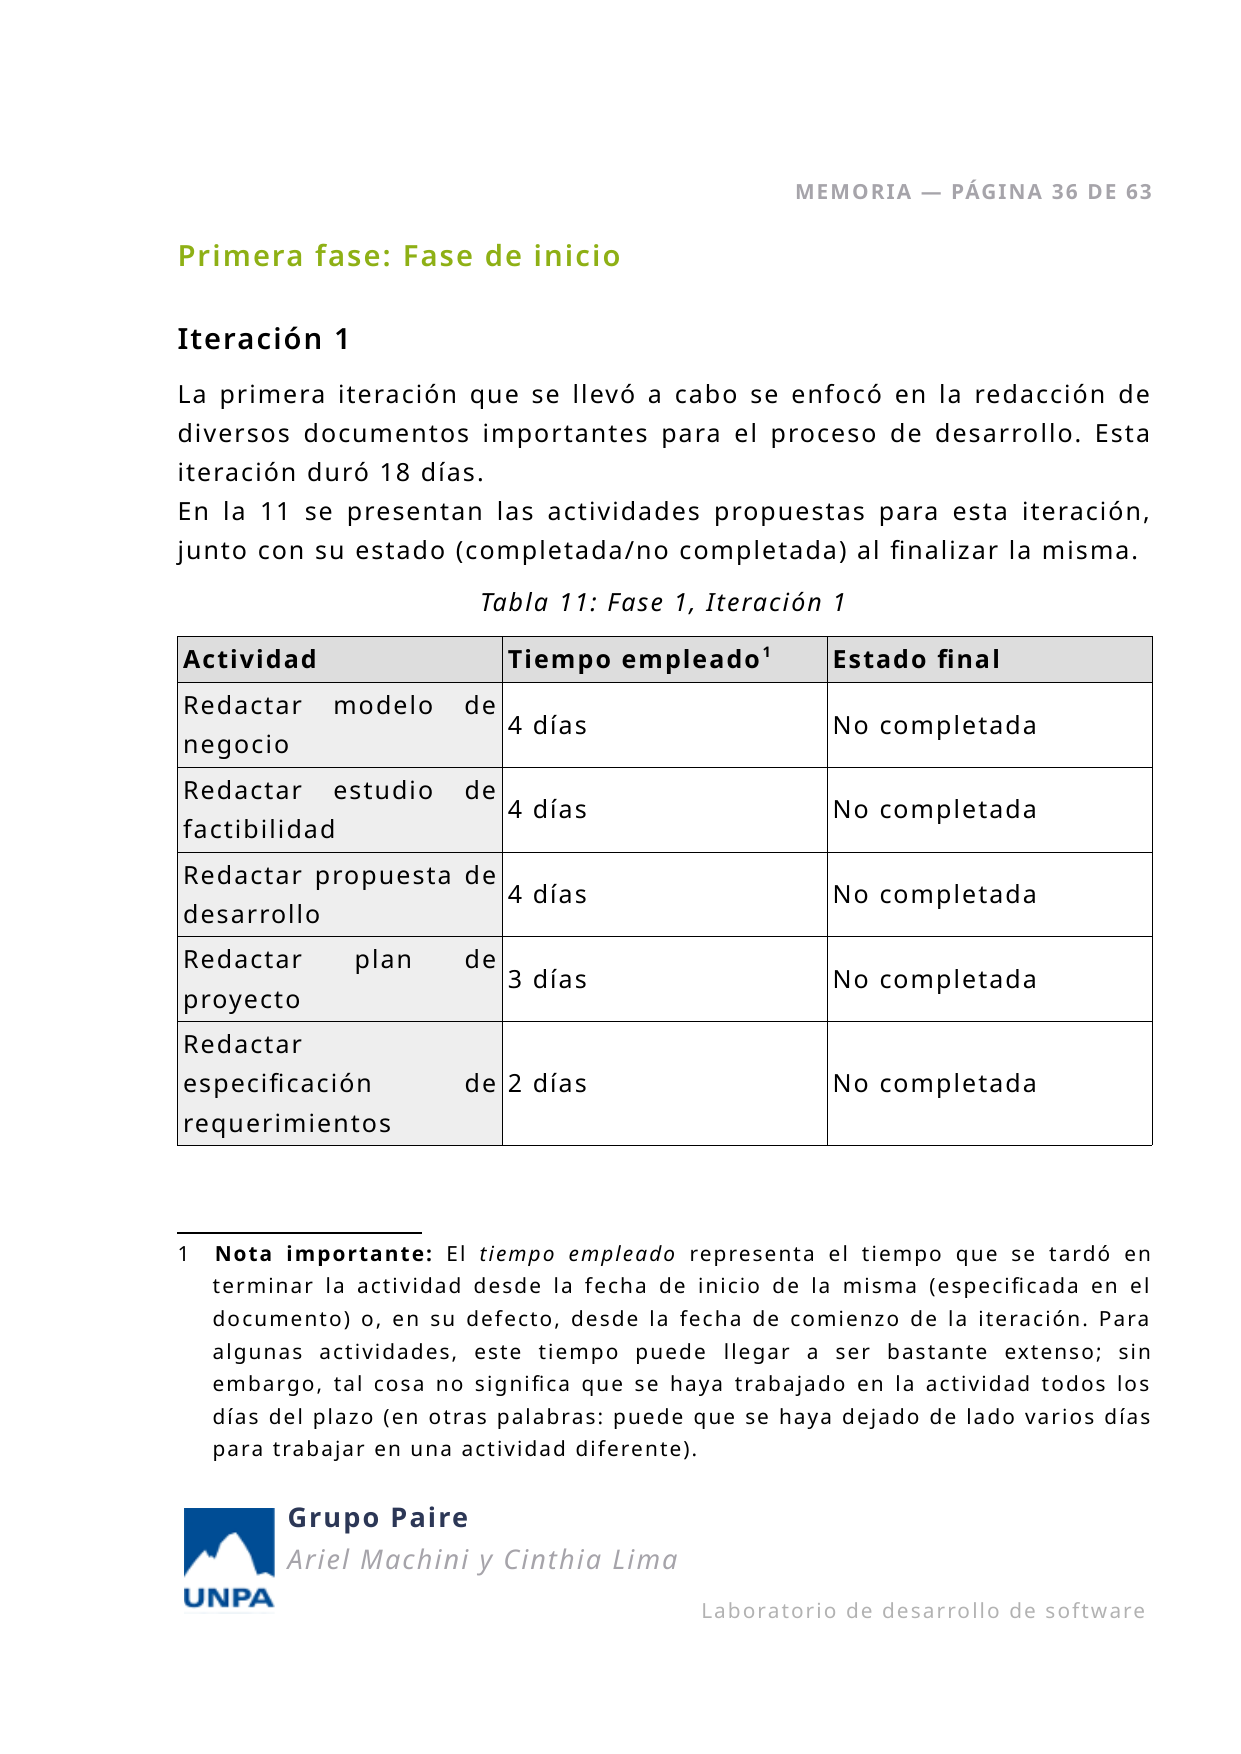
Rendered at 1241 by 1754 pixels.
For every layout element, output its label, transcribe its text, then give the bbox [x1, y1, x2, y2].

table_cell 4 días [503, 768, 827, 852]
picture [184, 1508, 275, 1614]
text La primera iteración que se llevó a cabo se enfocó en la redacción de diversos documentos importantes para el proceso de desarrollo. Esta iteración duró 18 días. [177, 376, 1152, 489]
table_cell Redactar plan de proyecto [178, 937, 502, 1021]
table_cell No completada [828, 853, 1152, 936]
table_cell No completada [828, 768, 1152, 852]
text Tabla 11: Fase 1, Iteración 1 [177, 585, 1152, 619]
table_cell 4 días [503, 853, 827, 936]
table_cell No completada [828, 937, 1152, 1021]
table_cell No completada [828, 683, 1152, 767]
table_header Estado final [828, 637, 1152, 682]
table_cell No completada [828, 1022, 1152, 1145]
table_cell Redactar propuesta de desarrollo [178, 853, 502, 936]
table_cell 4 días [503, 683, 827, 767]
table_header Actividad [178, 637, 502, 682]
table_cell 3 días [503, 937, 827, 1021]
table_cell Redactar modelo de negocio [178, 683, 502, 767]
table_header Tiempo empleado [503, 637, 827, 682]
subtitle Primera fase: Fase de inicio [177, 235, 1152, 275]
table_cell Redactar especificación de requerimientos [178, 1022, 502, 1145]
text En la 11 se presentan las actividades propuestas para esta iteración, junto con su estado (completada/no completada) al finalizar la misma. [177, 494, 1152, 567]
table_cell Redactar estudio de factibilidad [178, 768, 502, 852]
subtitle Iteración 1 [177, 318, 1152, 358]
table_cell 2 días [503, 1022, 827, 1145]
